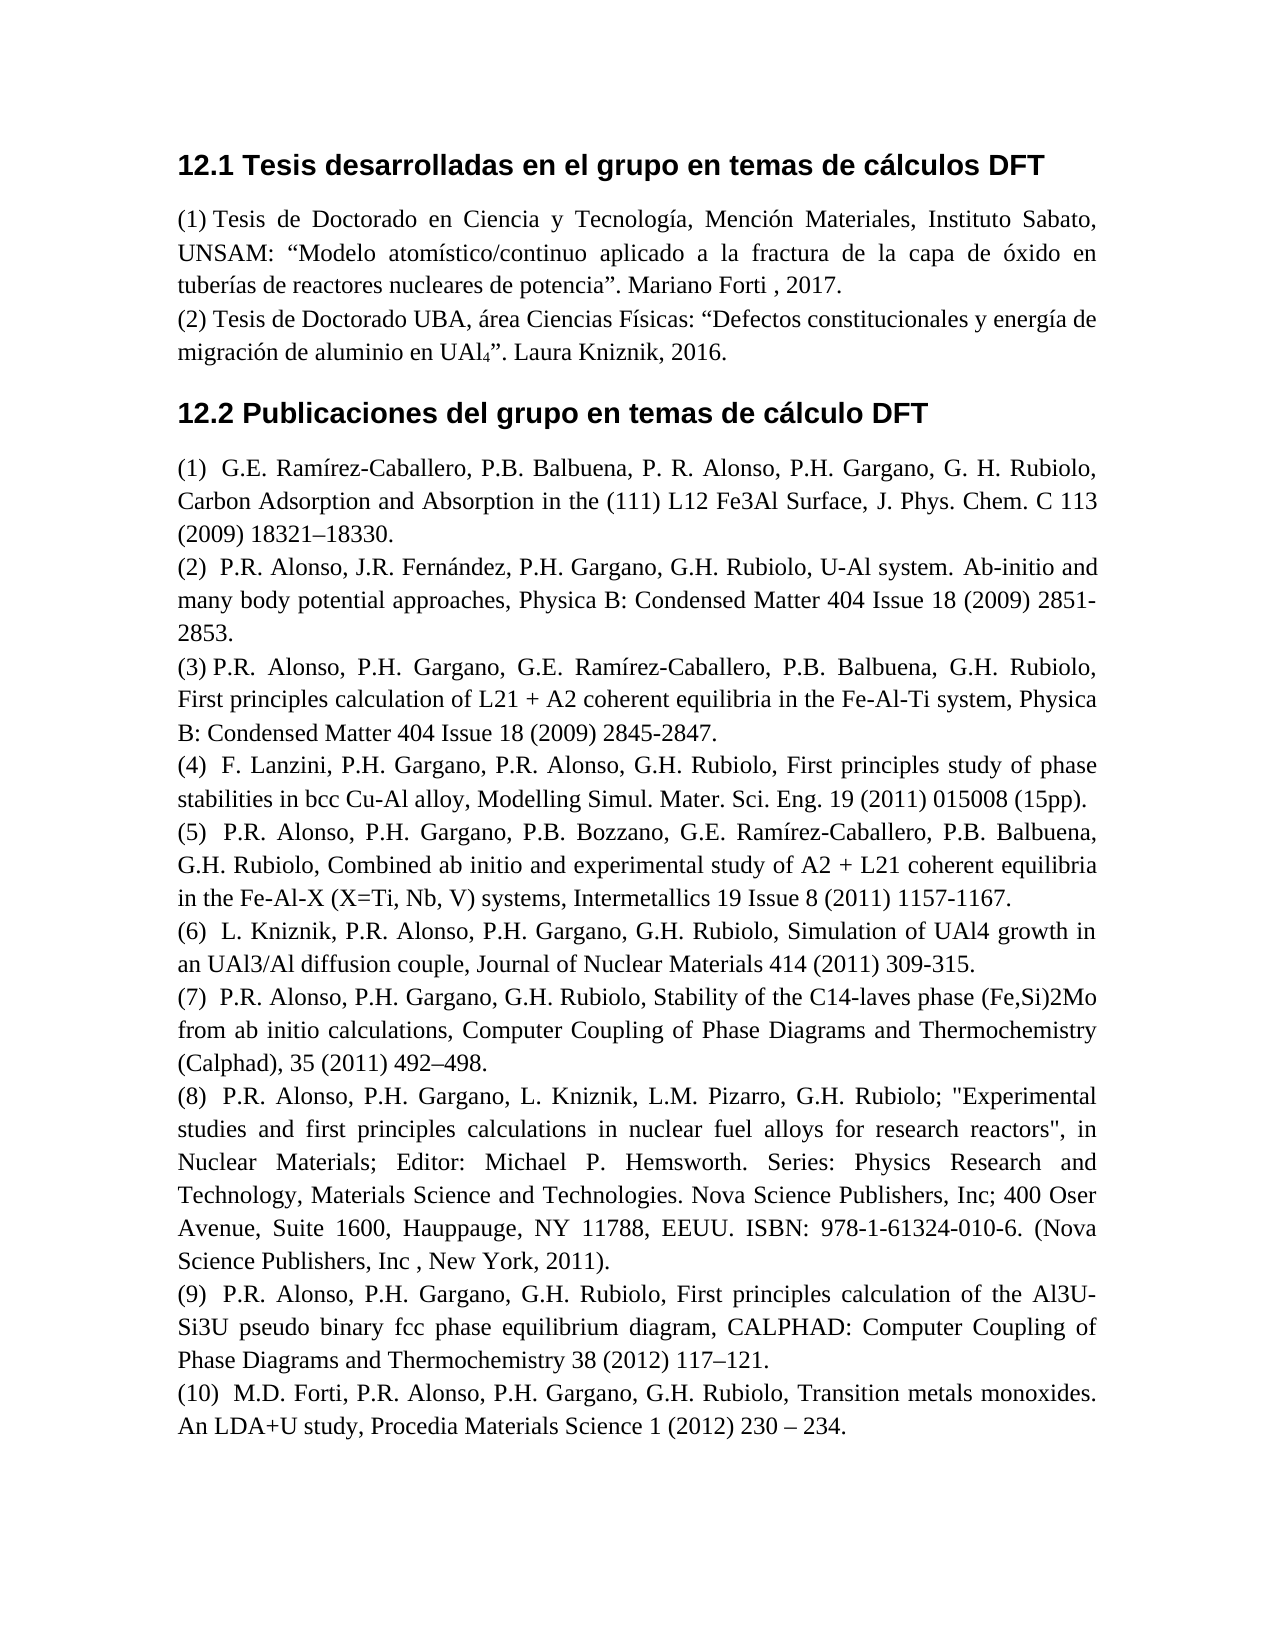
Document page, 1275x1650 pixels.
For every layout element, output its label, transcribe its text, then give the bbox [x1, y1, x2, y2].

subtitle Tesis desarrolladas en el grupo en temas de cálculos DFT [177, 148, 1098, 181]
list Tesis de Doctorado en Ciencia y Tecnología, Mención Materiales, Instituto Sabato, UNSAM: “Modelo atomístico/continuo aplicado a la fractura de la capa de óxido en tuberías de reactores nucleares de potencia”. Mariano Forti , 2017. [177, 204, 1098, 299]
list M.D. Forti, P.R. Alonso, P.H. Gargano, G.H. Rubiolo, Transition metals monoxides. An LDA+U study, Procedia Materials Science 1 (2012) 230 – 234. [177, 1378, 1098, 1440]
list P.R. Alonso, J.R. Fernández, P.H. Gargano, G.H. Rubiolo, U-Al system. Ab-initio and many body potential approaches, Physica B: Condensed Matter 404 Issue 18 (2009) 2851-2853. [177, 552, 1098, 647]
list P.R. Alonso, P.H. Gargano, P.B. Bozzano, G.E. Ramírez-Caballero, P.B. Balbuena, G.H. Rubiolo, Combined ab initio and experimental study of A2 + L21 coherent equilibria in the Fe-Al-X (X=Ti, Nb, V) systems, Intermetallics 19 Issue 8 (2011) 1157-1167. [177, 817, 1098, 911]
list L. Kniznik, P.R. Alonso, P.H. Gargano, G.H. Rubiolo, Simulation of UAl4 growth in an UAl3/Al diffusion couple, Journal of Nuclear Materials 414 (2011) 309-315. [177, 916, 1098, 977]
list P.R. Alonso, P.H. Gargano, G.H. Rubiolo, Stability of the C14-laves phase (Fe,Si)2Mo from ab initio calculations, Computer Coupling of Phase Diagrams and Thermochemistry (Calphad), 35 (2011) 492–498. [177, 982, 1098, 1077]
list P.R. Alonso, P.H. Gargano, L. Kniznik, L.M. Pizarro, G.H. Rubiolo; "Experimental studies and first principles calculations in nuclear fuel alloys for research reactors", in Nuclear Materials; Editor: Michael P. Hemsworth. Series: Physics Research and Technology, Materials Science and Technologies. Nova Science Publishers, Inc; 400 Oser Avenue, Suite 1600, Hauppauge, NY 11788, EEUU. ISBN: 978-1-61324-010-6. (Nova Science Publishers, Inc , New York, 2011). [177, 1081, 1098, 1275]
list P.R. Alonso, P.H. Gargano, G.H. Rubiolo, First principles calculation of the Al3U-Si3U pseudo binary fcc phase equilibrium diagram, CALPHAD: Computer Coupling of Phase Diagrams and Thermochemistry 38 (2012) 117–121. [177, 1279, 1098, 1374]
list G.E. Ramírez-Caballero, P.B. Balbuena, P. R. Alonso, P.H. Gargano, G. H. Rubiolo, Carbon Adsorption and Absorption in the (111) L12 Fe3Al Surface, J. Phys. Chem. C 113 (2009) 18321–18330. [177, 453, 1098, 548]
list F. Lanzini, P.H. Gargano, P.R. Alonso, G.H. Rubiolo, First principles study of phase stabilities in bcc Cu-Al alloy, Modelling Simul. Mater. Sci. Eng. 19 (2011) 015008 (15pp). [177, 751, 1098, 812]
subtitle Publicaciones del grupo en temas de cálculo DFT [177, 396, 1098, 430]
list P.R. Alonso, P.H. Gargano, G.E. Ramírez-Caballero, P.B. Balbuena, G.H. Rubiolo, First principles calculation of L21 + A2 coherent equilibria in the Fe-Al-Ti system, Physica B: Condensed Matter 404 Issue 18 (2009) 2845-2847. [177, 652, 1098, 746]
list Tesis de Doctorado UBA, área Ciencias Físicas: “Defectos constitucionales y energía de migración de aluminio en UAl4”. Laura Kniznik, 2016. [177, 304, 1098, 365]
